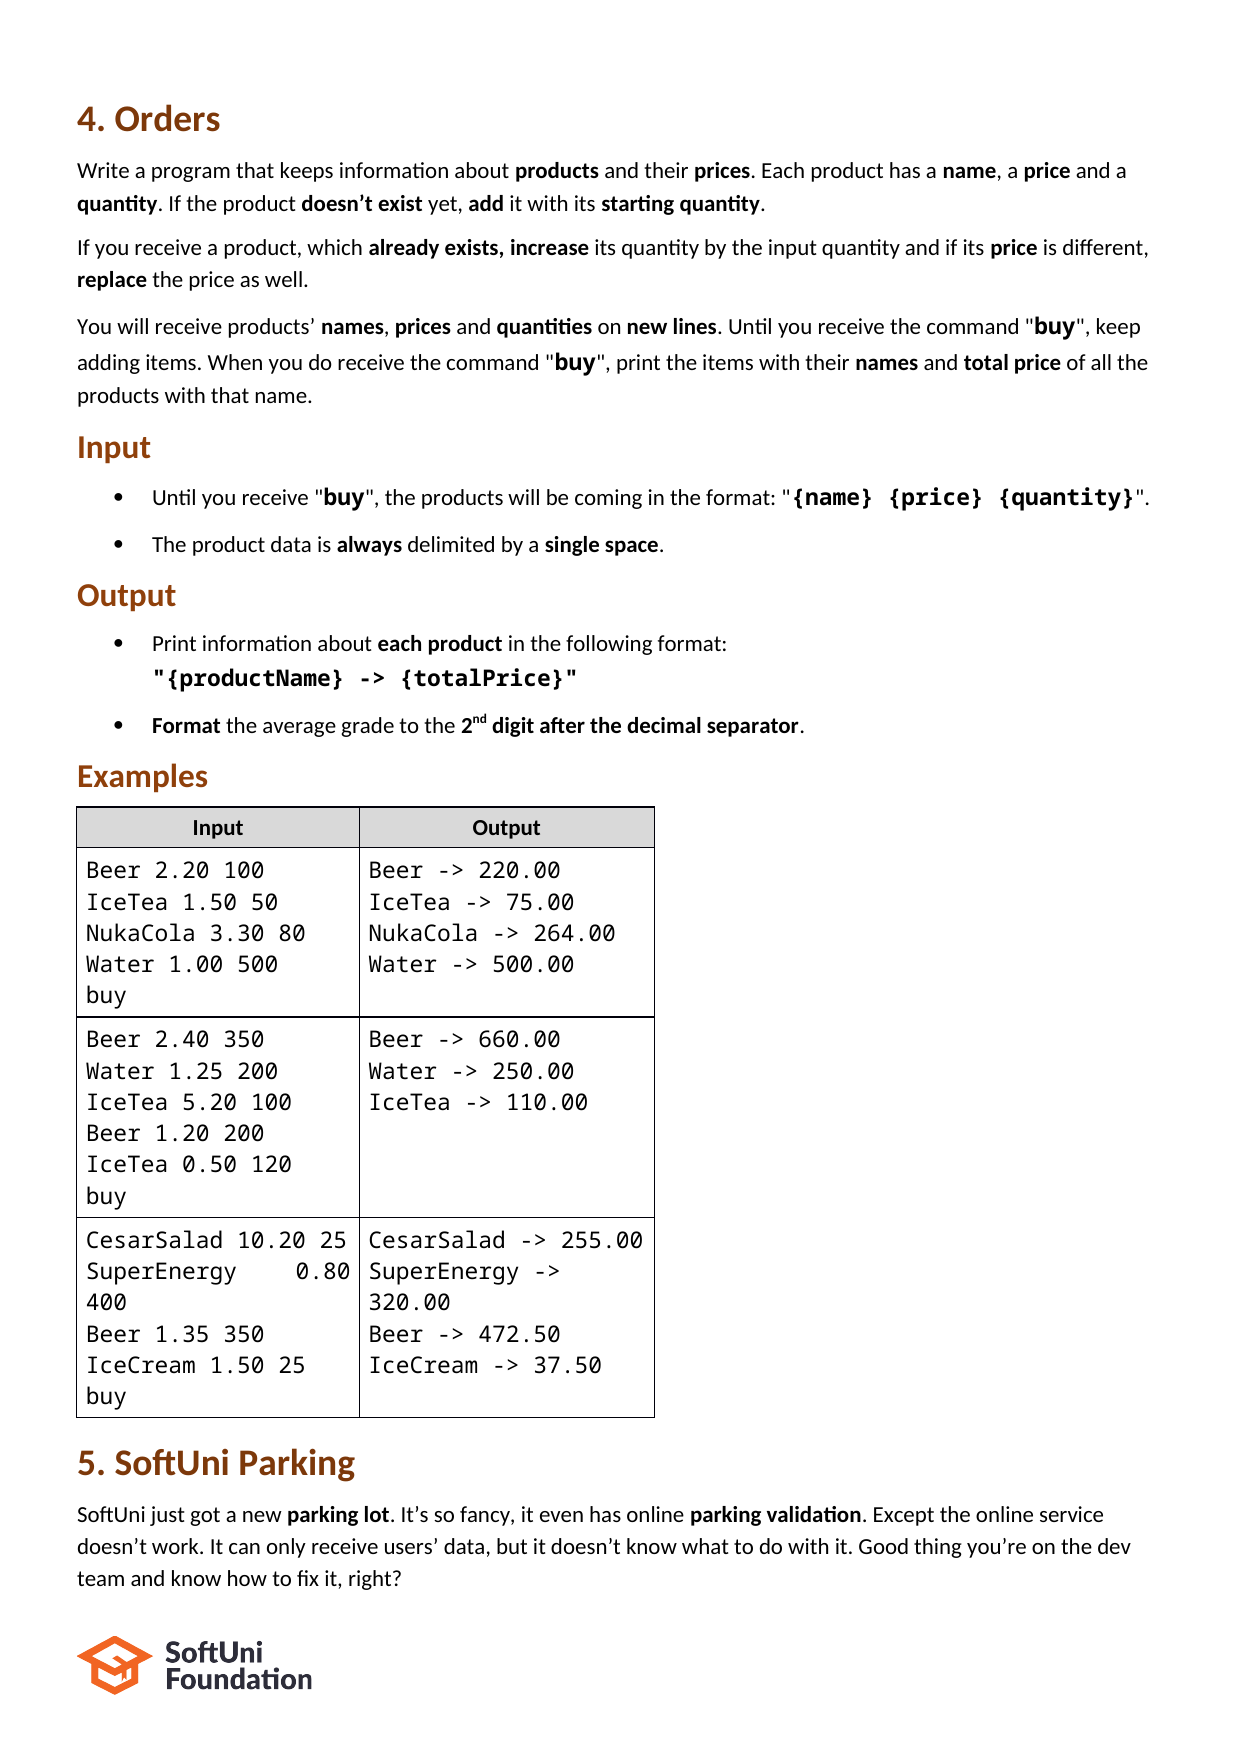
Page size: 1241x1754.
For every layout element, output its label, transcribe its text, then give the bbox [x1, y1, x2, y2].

table_header Output [360, 808, 654, 847]
list Until you receive "buy", the products will be coming in the format: "{name} {price} {quantity}". [114, 481, 1163, 513]
text Write a program that keeps information about products and their prices. Each product has a name, a price and a quantity. If the product doesn’t exist yet, add it with its starting quantity. [77, 156, 1163, 217]
text You will receive products’ names, prices and quantities on new lines. Until you receive the command "buy", keep adding items. When you do receive the command "buy", print the items with their names and total price of all the products with that name. [77, 310, 1163, 409]
table_cell Beer -> 660.00 Water -> 250.00 IceTea -> 110.00 [360, 1018, 654, 1217]
subtitle Output [77, 574, 1163, 615]
subtitle SoftUni Parking [77, 1439, 1163, 1485]
picture [76, 1636, 312, 1695]
list Print information about each product in the following format: "{productName} -> {totalPrice}" [114, 629, 1163, 693]
table_cell Beer 2.40 350 Water 1.25 200 IceTea 5.20 100 Beer 1.20 200 IceTea 0.50 120 buy [77, 1018, 359, 1217]
table_cell Beer -> 220.00 IceTea -> 75.00 NukaCola -> 264.00 Water -> 500.00 [360, 848, 654, 1016]
table_cell CesarSalad -> 255.00 SuperEnergy -> 320.00 Beer -> 472.50 IceCream -> 37.50 [360, 1218, 654, 1417]
list The product data is always delimited by a single space. [114, 530, 1163, 558]
table_header Input [77, 808, 359, 847]
text SoftUni just got a new parking lot. It’s so fancy, it even has online parking validation. Except the online service doesn’t work. It can only receive users’ data, but it doesn’t know what to do with it. Good thing you’re on the dev team and know how to fix it, right? [77, 1500, 1163, 1593]
subtitle Orders [77, 95, 1163, 141]
list Format the average grade to the 2nd digit after the decimal separator. [114, 711, 1163, 739]
subtitle Input [77, 426, 1163, 467]
table_cell Beer 2.20 100 IceTea 1.50 50 NukaCola 3.30 80 Water 1.00 500 buy [77, 848, 359, 1016]
subtitle Examples [77, 755, 1163, 796]
text If you receive a product, which already exists, increase its quantity by the input quantity and if its price is different, replace the price as well. [77, 233, 1163, 293]
table_cell CesarSalad 10.20 25 SuperEnergy 0.80 400 Beer 1.35 350 IceCream 1.50 25 buy [77, 1218, 359, 1417]
